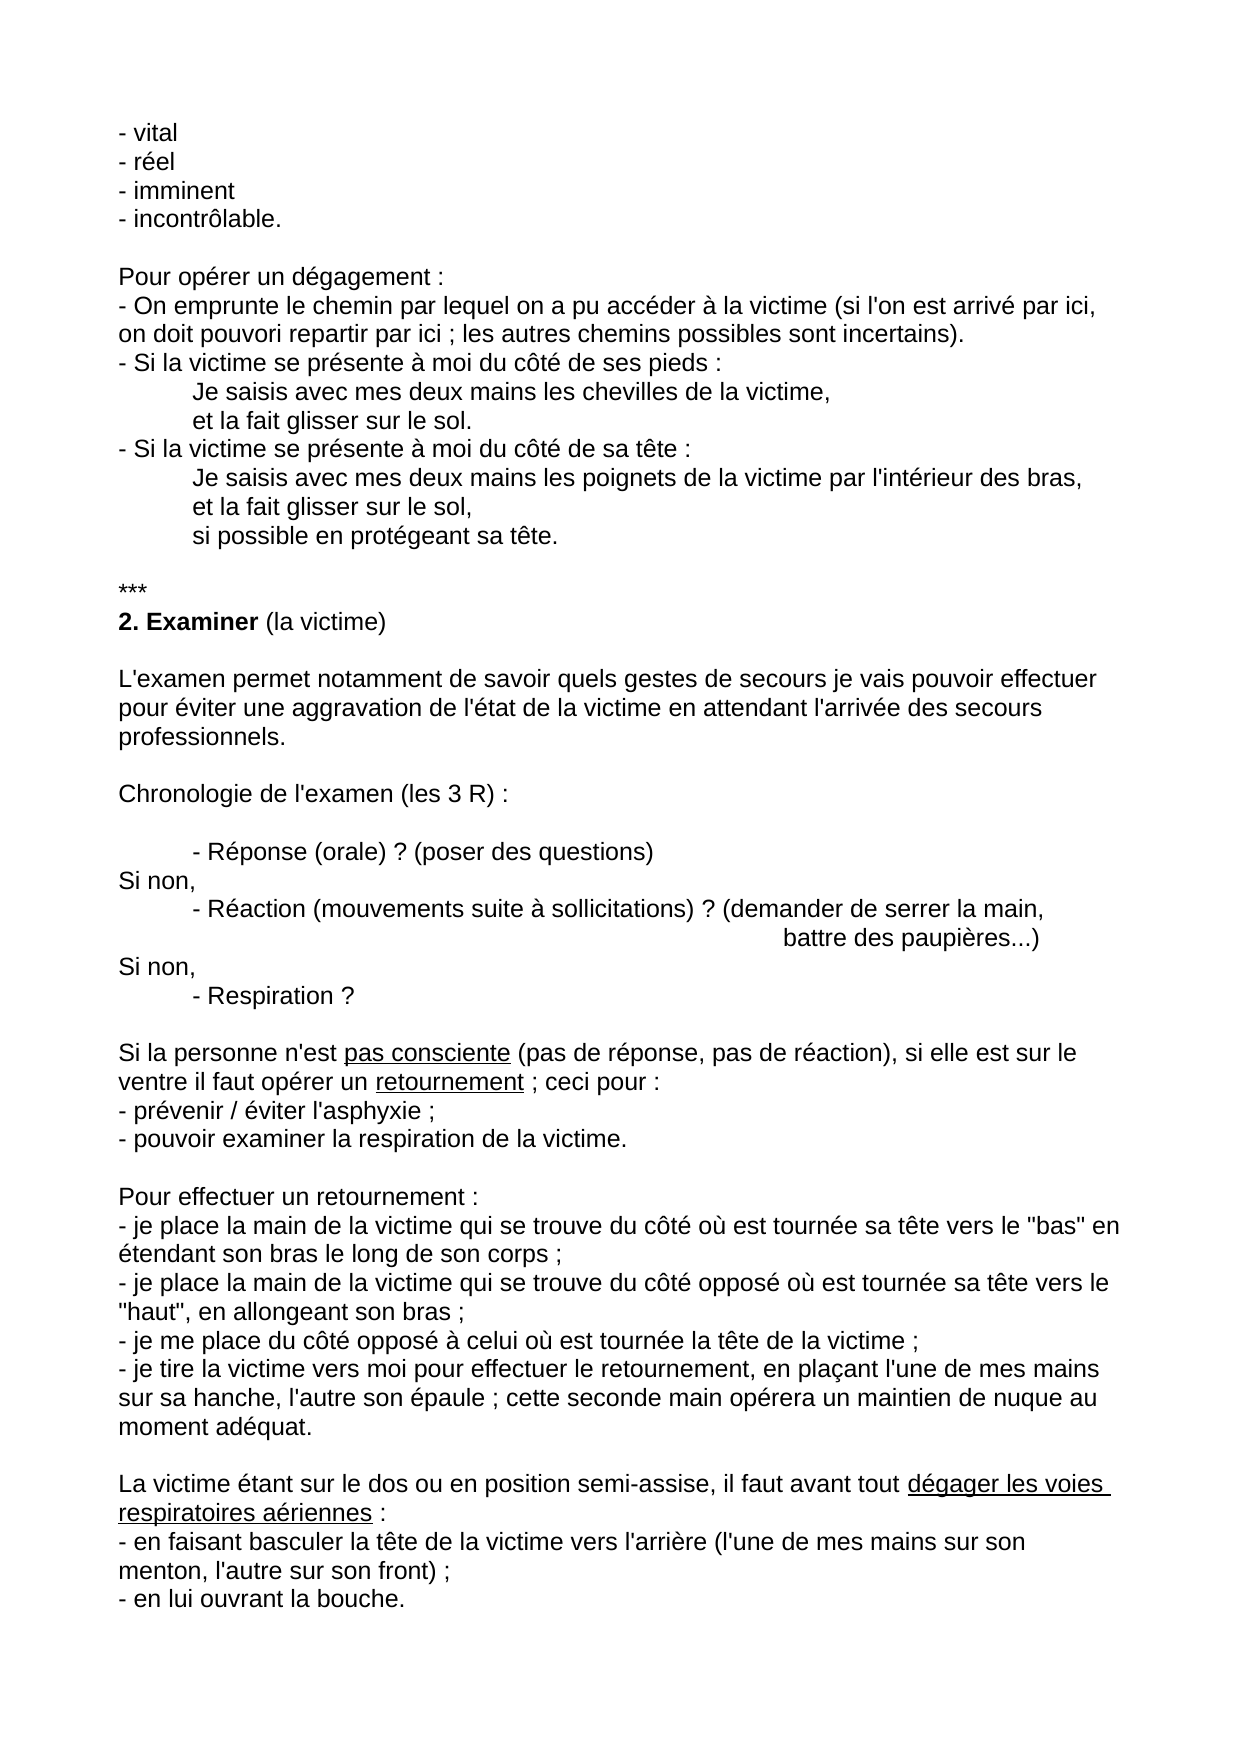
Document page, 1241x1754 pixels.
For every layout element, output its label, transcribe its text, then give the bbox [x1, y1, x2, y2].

text - pouvoir examiner la respiration de la victime. [118, 1124, 1122, 1153]
text - je place la main de la victime qui se trouve du côté où est tournée sa tête vers le "bas" en étendant son bras le long de son corps ; [118, 1211, 1122, 1268]
text - je me place du côté opposé à celui où est tournée la tête de la victime ; [118, 1326, 1122, 1354]
text Si non, [118, 866, 1122, 894]
text Je saisis avec mes deux mains les poignets de la victime par l'intérieur des bras, [118, 463, 1122, 492]
text La victime étant sur le dos ou en position semi-assise, il faut avant tout dégager les voies respiratoires aériennes : [118, 1469, 1122, 1527]
text Si la personne n'est pas consciente (pas de réponse, pas de réaction), si elle est sur le ventre il faut opérer un retournement ; ceci pour : [118, 1038, 1122, 1096]
text Pour opérer un dégagement : [118, 262, 1122, 291]
text - Respiration ? [118, 981, 1122, 1009]
text *** [118, 578, 1122, 607]
text Chronologie de l'examen (les 3 R) : [118, 779, 1122, 808]
text - je tire la victime vers moi pour effectuer le retournement, en plaçant l'une de mes mains sur sa hanche, l'autre son épaule ; cette seconde main opérera un maintien de nuque au moment adéquat. [118, 1354, 1122, 1441]
text - Si la victime se présente à moi du côté de sa tête : [118, 434, 1122, 463]
text - vital [118, 118, 1122, 147]
text - en lui ouvrant la bouche. [118, 1584, 1122, 1613]
text Si non, [118, 952, 1122, 981]
text et la fait glisser sur le sol, [118, 492, 1122, 521]
text - en faisant basculer la tête de la victime vers l'arrière (l'une de mes mains sur son menton, l'autre sur son front) ; [118, 1527, 1122, 1584]
text - Réponse (orale) ? (poser des questions) [118, 837, 1122, 866]
text - prévenir / éviter l'asphyxie ; [118, 1096, 1122, 1124]
text - imminent [118, 176, 1122, 204]
text Je saisis avec mes deux mains les chevilles de la victime, [118, 377, 1122, 406]
text 2. Examiner (la victime) [118, 607, 1122, 636]
text battre des paupières...) [118, 923, 1122, 952]
text - réel [118, 147, 1122, 176]
text et la fait glisser sur le sol. [118, 406, 1122, 434]
text - On emprunte le chemin par lequel on a pu accéder à la victime (si l'on est arrivé par ici, on doit pouvori repartir par ici ; les autres chemins possibles sont incertains). [118, 291, 1122, 348]
text - Si la victime se présente à moi du côté de ses pieds : [118, 348, 1122, 377]
text Pour effectuer un retournement : [118, 1182, 1122, 1211]
text L'examen permet notamment de savoir quels gestes de secours je vais pouvoir effectuer pour éviter une aggravation de l'état de la victime en attendant l'arrivée des secours professionnels. [118, 664, 1122, 751]
text - Réaction (mouvements suite à sollicitations) ? (demander de serrer la main, [118, 894, 1122, 923]
text - incontrôlable. [118, 204, 1122, 233]
text si possible en protégeant sa tête. [118, 521, 1122, 549]
text - je place la main de la victime qui se trouve du côté opposé où est tournée sa tête vers le "haut", en allongeant son bras ; [118, 1268, 1122, 1326]
